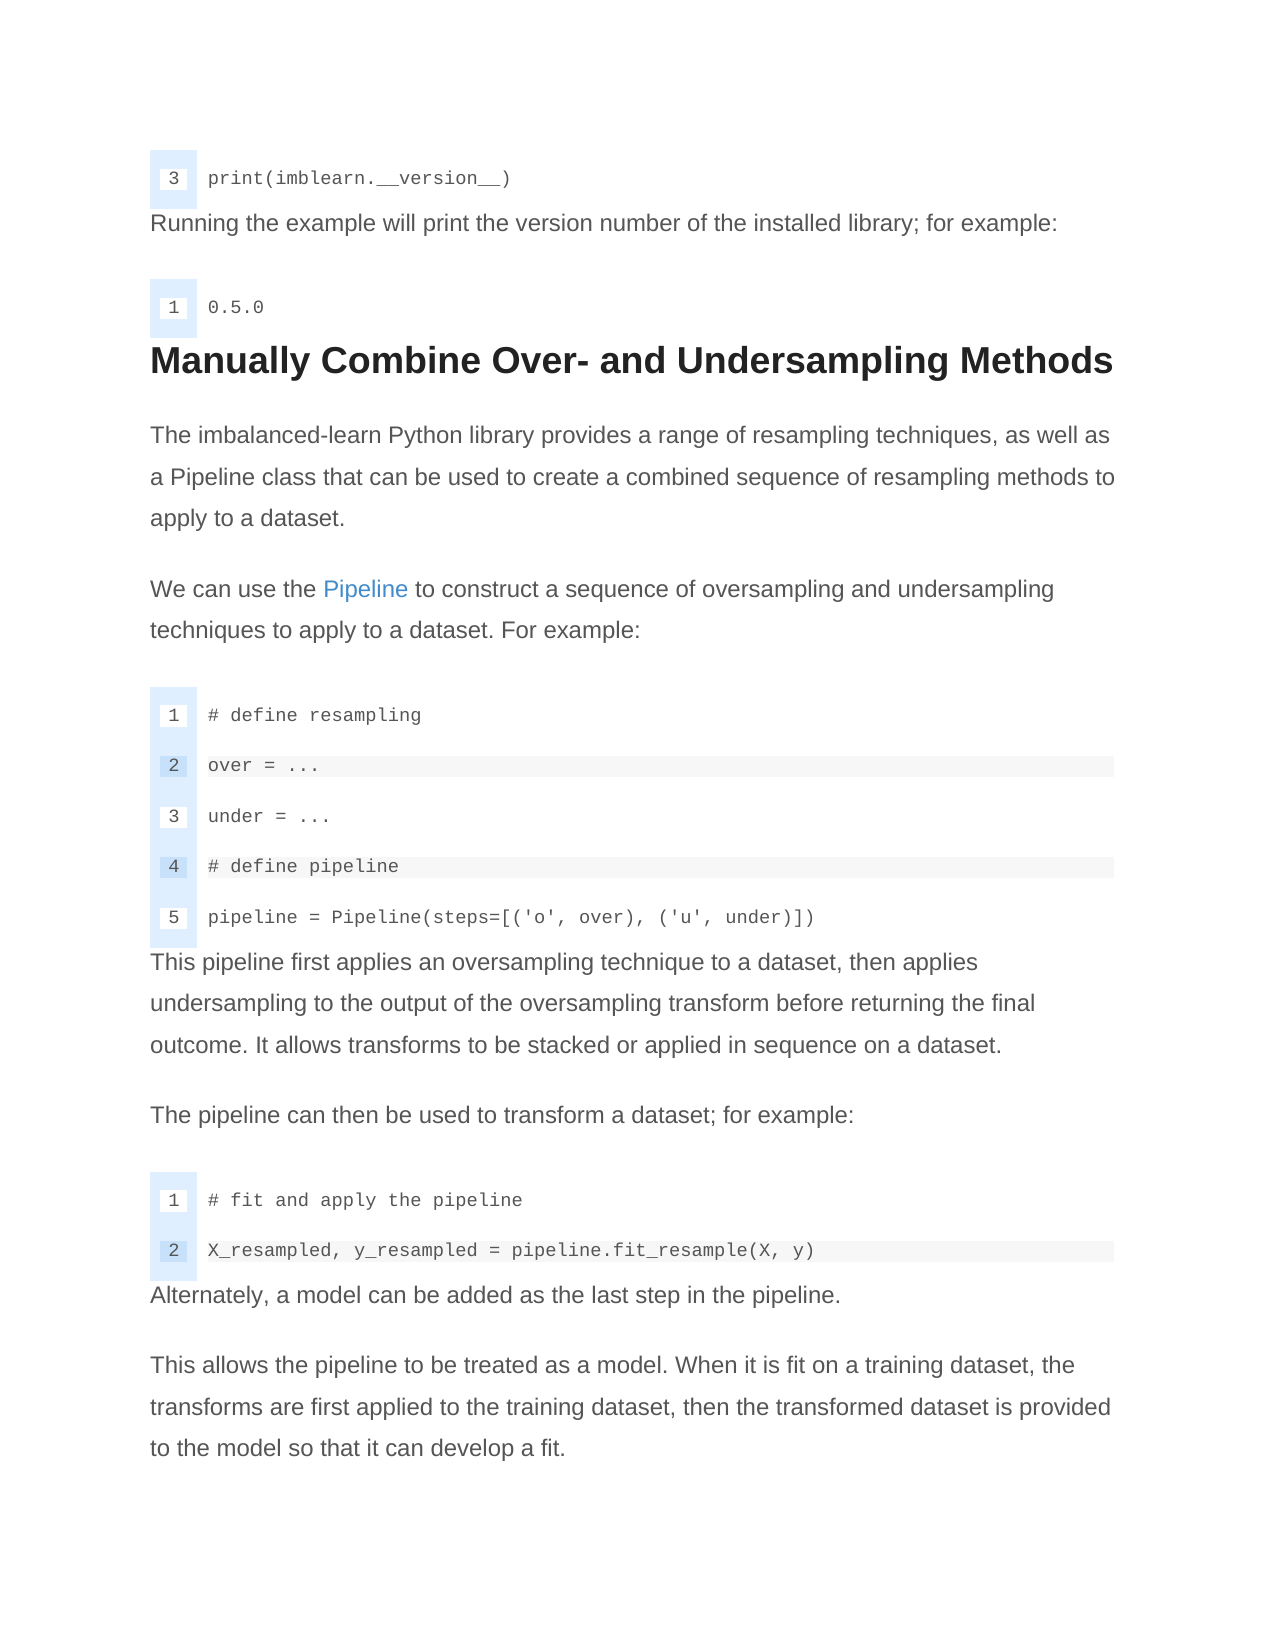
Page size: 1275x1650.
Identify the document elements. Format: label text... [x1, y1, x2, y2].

table_header 1 2 3 4 5 [150, 687, 197, 948]
table_header 1 [150, 279, 197, 338]
text This allows the pipeline to be treated as a model. When it is fit on a training dataset, the transforms are first applied to the training dataset, then the transformed dataset is provided to the model so that it can develop a fit. [150, 1351, 1125, 1462]
table_header print(imblearn.__version__) [197, 150, 1125, 209]
table_header 1 2 [150, 1172, 197, 1281]
text Alternately, a model can be added as the last step in the pipeline. [150, 1281, 1125, 1308]
text The pipeline can then be used to transform a dataset; for example: [150, 1101, 1125, 1129]
subtitle Manually Combine Over- and Undersampling Methods [150, 338, 1125, 381]
text Running the example will print the version number of the installed library; for example: [150, 209, 1125, 236]
text The imbalanced-learn Python library provides a range of resampling techniques, as well as a Pipeline class that can be used to create a combined sequence of resampling methods to apply to a dataset. [150, 421, 1125, 532]
table_header # define resampling over = ... under = ... # define pipeline pipeline = Pipeline(steps=[('o', over), ('u', under)]) [197, 687, 1125, 948]
text This pipeline first applies an oversampling technique to a dataset, then applies undersampling to the output of the oversampling transform before returning the final outcome. It allows transforms to be stacked or applied in sequence on a dataset. [150, 948, 1125, 1058]
table_header # fit and apply the pipeline X_resampled, y_resampled = pipeline.fit_resample(X, y) [197, 1172, 1125, 1281]
text We can use the Pipeline to construct a sequence of oversampling and undersampling techniques to apply to a dataset. For example: [150, 575, 1125, 644]
table_header 3 [150, 150, 197, 209]
table_header 0.5.0 [197, 279, 1125, 338]
